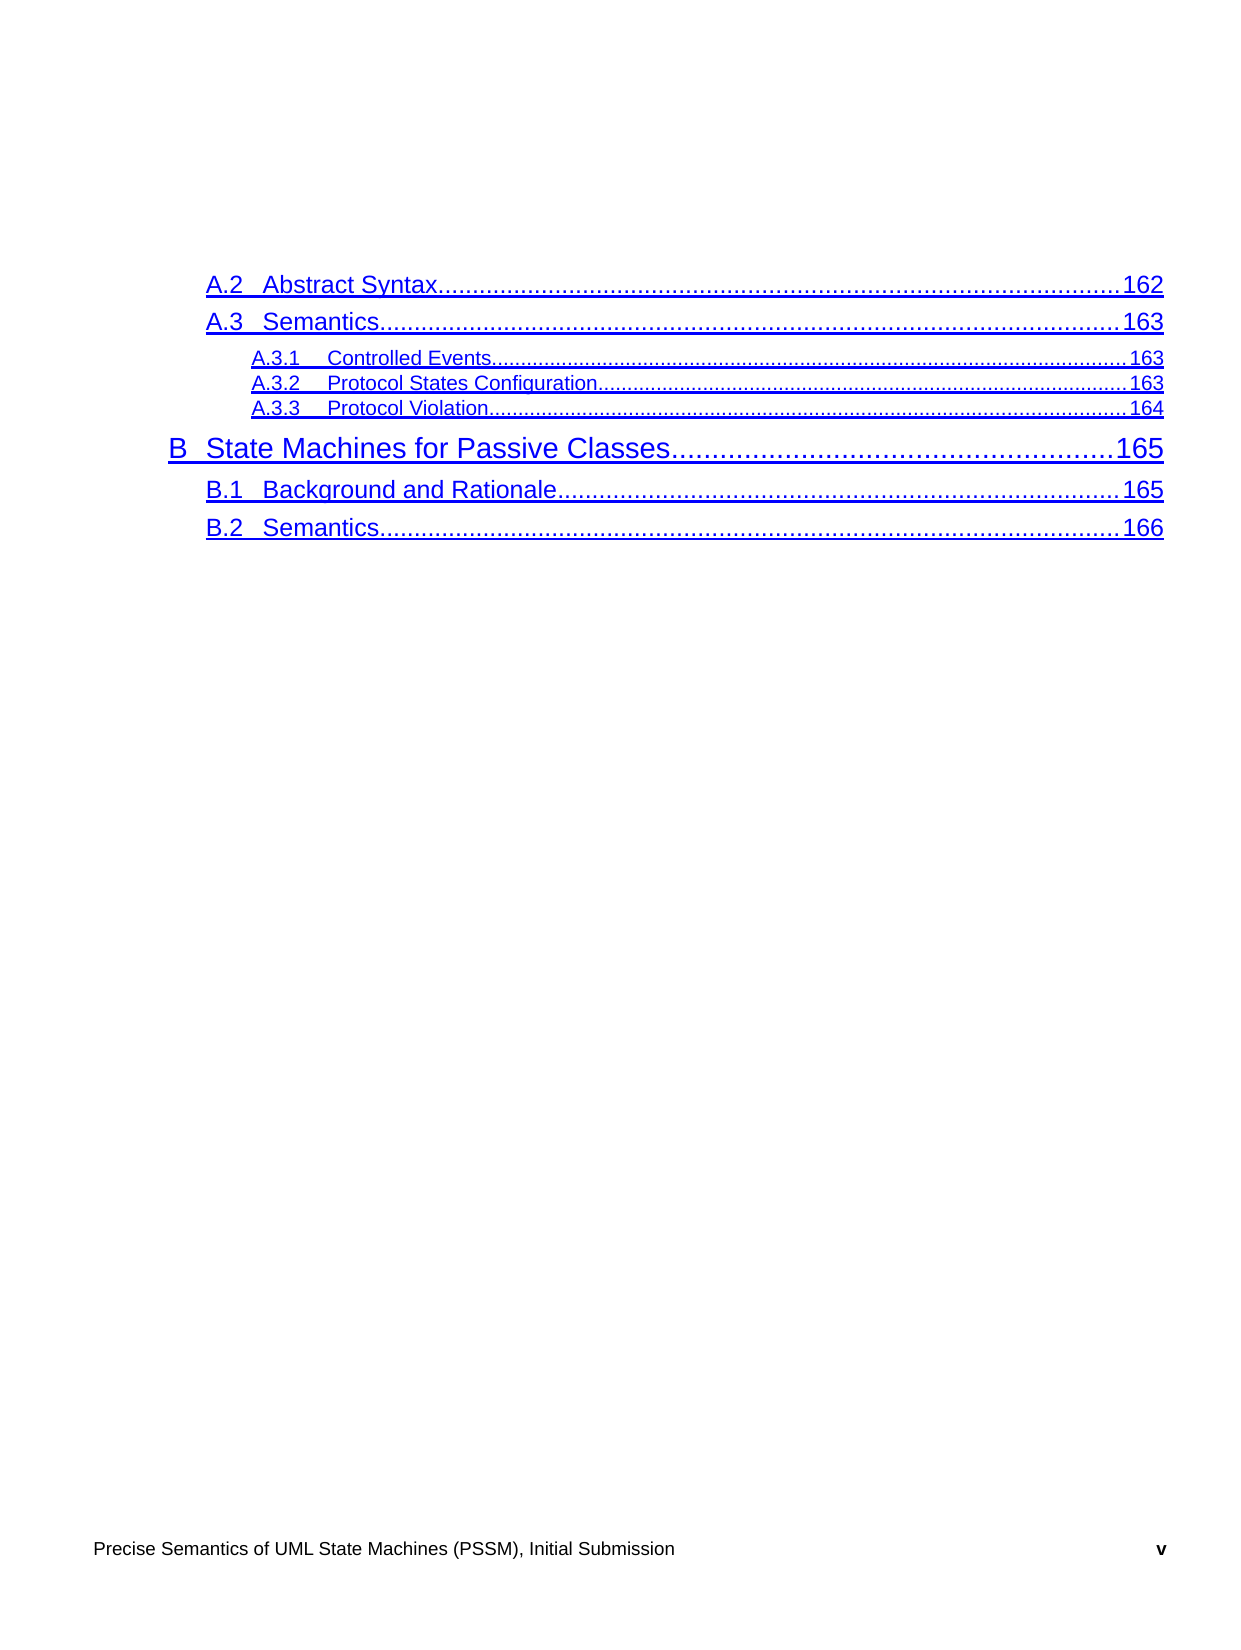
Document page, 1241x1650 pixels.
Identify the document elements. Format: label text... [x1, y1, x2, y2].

text A.2 Abstract Syntax 162 [206, 270, 1164, 295]
text B State Machines for Passive Classes 165 [168, 430, 1164, 461]
text A.3 Semantics 163 [206, 307, 1164, 332]
text A.3.3 Protocol Violation 164 [251, 394, 1164, 416]
text A.3.2 Protocol States Configuration 163 [251, 369, 1164, 391]
text A.3.1 Controlled Events 163 [251, 344, 1164, 366]
text B.1 Background and Rationale 165 [206, 476, 1164, 500]
text B.2 Semantics 166 [206, 513, 1164, 538]
